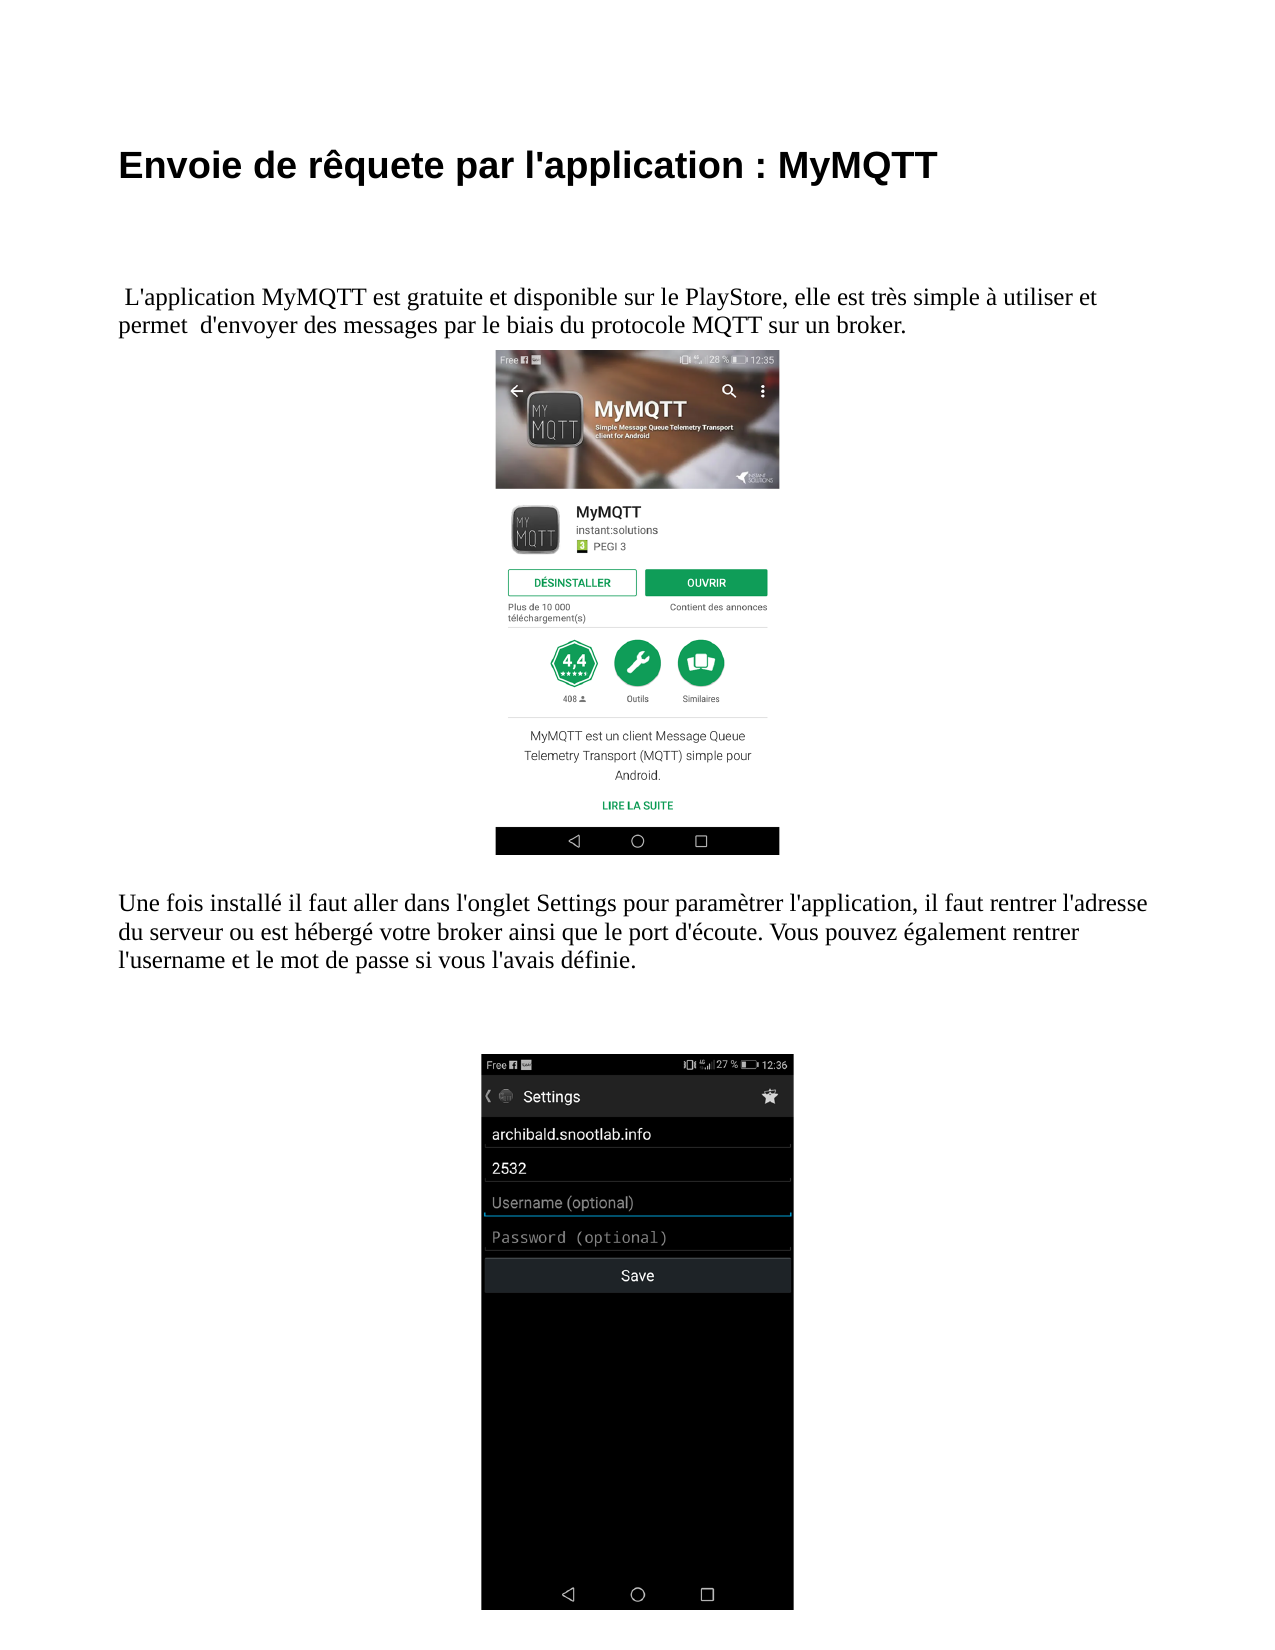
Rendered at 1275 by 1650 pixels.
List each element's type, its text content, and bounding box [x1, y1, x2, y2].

text Une fois installé il faut aller dans l'onglet Settings pour paramètrer l'application, il faut rentrer l'adresse du serveur ou est hébergé votre broker ainsi que le port d'écoute. Vous pouvez également rentrer l'username et le mot de passe si vous l'avais définie. [118, 888, 1157, 974]
picture [481, 1054, 794, 1610]
subtitle Envoie de rêquete par l'application : MyMQTT [118, 143, 1157, 187]
picture [495, 350, 780, 855]
text L'application MyMQTT est gratuite et disponible sur le PlayStore, elle est très simple à utiliser et permet d'envoyer des messages par le biais du protocole MQTT sur un broker. [118, 282, 1157, 339]
